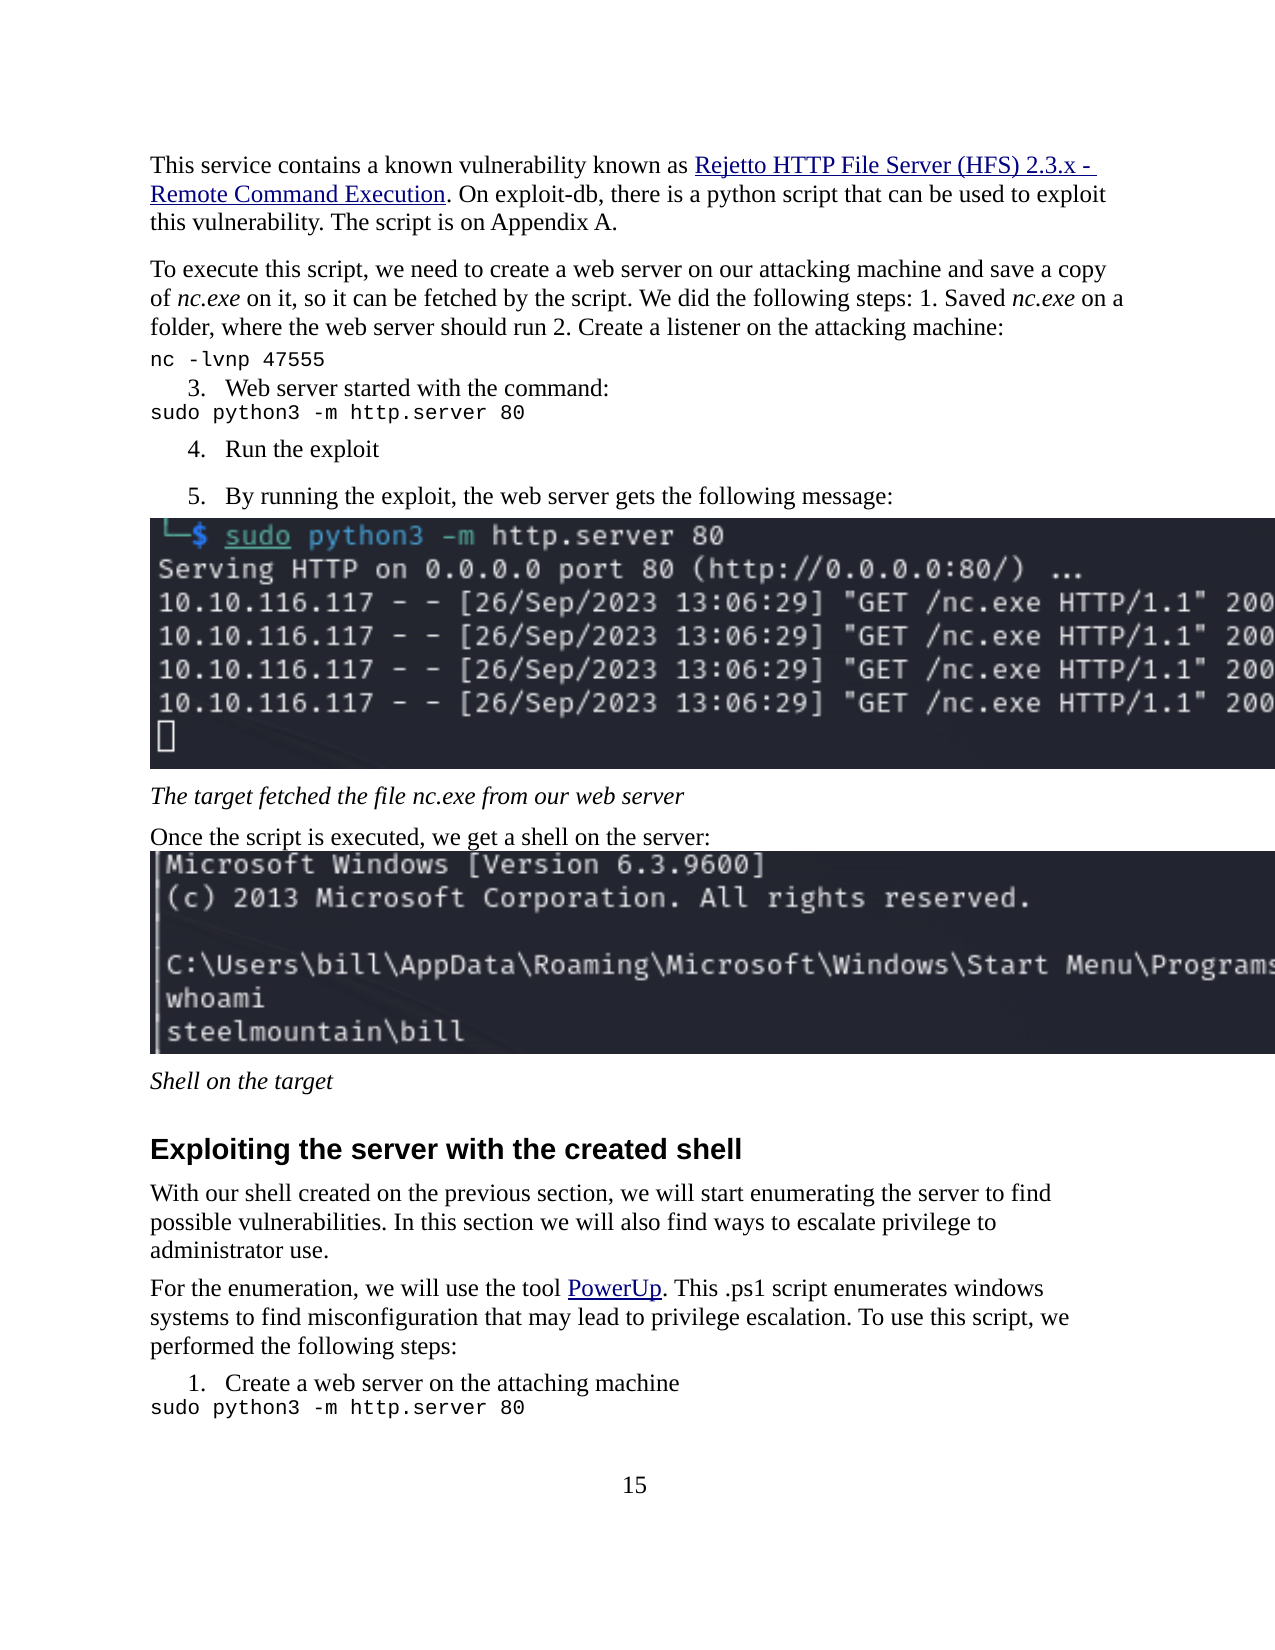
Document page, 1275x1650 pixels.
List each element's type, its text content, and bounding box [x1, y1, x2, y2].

list Create a web server on the attaching machine [187, 1368, 1125, 1397]
picture [150, 518, 1275, 769]
list Run the exploit [187, 434, 1125, 463]
subtitle Exploiting the server with the created shell [150, 1132, 1125, 1166]
text Once the script is executed, we get a shell on the server: [150, 822, 1125, 851]
text The target fetched the file nc.exe from our web server [150, 781, 1125, 810]
text sudo python3 -m http.server 80 [150, 1397, 1125, 1421]
text For the enumeration, we will use the tool PowerUp. This .ps1 script enumerates windows systems to find misconfiguration that may lead to privilege escalation. To use this script, we performed the following steps: [150, 1273, 1125, 1359]
list Web server started with the command: [187, 373, 1125, 402]
text sudo python3 -m http.server 80 [150, 402, 1125, 425]
text This service contains a known vulnerability known as Rejetto HTTP File Server (HFS) 2.3.x - Remote Command Execution. On exploit-db, there is a python script that can be used to exploit this vulnerability. The script is on Appendix A. [150, 150, 1125, 236]
text nc -lvnp 47555 [150, 349, 1125, 373]
text With our shell created on the previous section, we will start enumerating the server to find possible vulnerabilities. In this section we will also find ways to escalate privilege to administrator use. [150, 1178, 1125, 1264]
text Shell on the target [150, 1066, 1125, 1094]
picture [150, 851, 1275, 1054]
list By running the exploit, the web server gets the following message: [187, 481, 1125, 510]
text To execute this script, we need to create a web server on our attacking machine and save a copy of nc.exe on it, so it can be fetched by the script. We did the following steps: 1. Saved nc.exe on a folder, where the web server should run 2. Create a listener on the attacking machine: [150, 254, 1125, 340]
